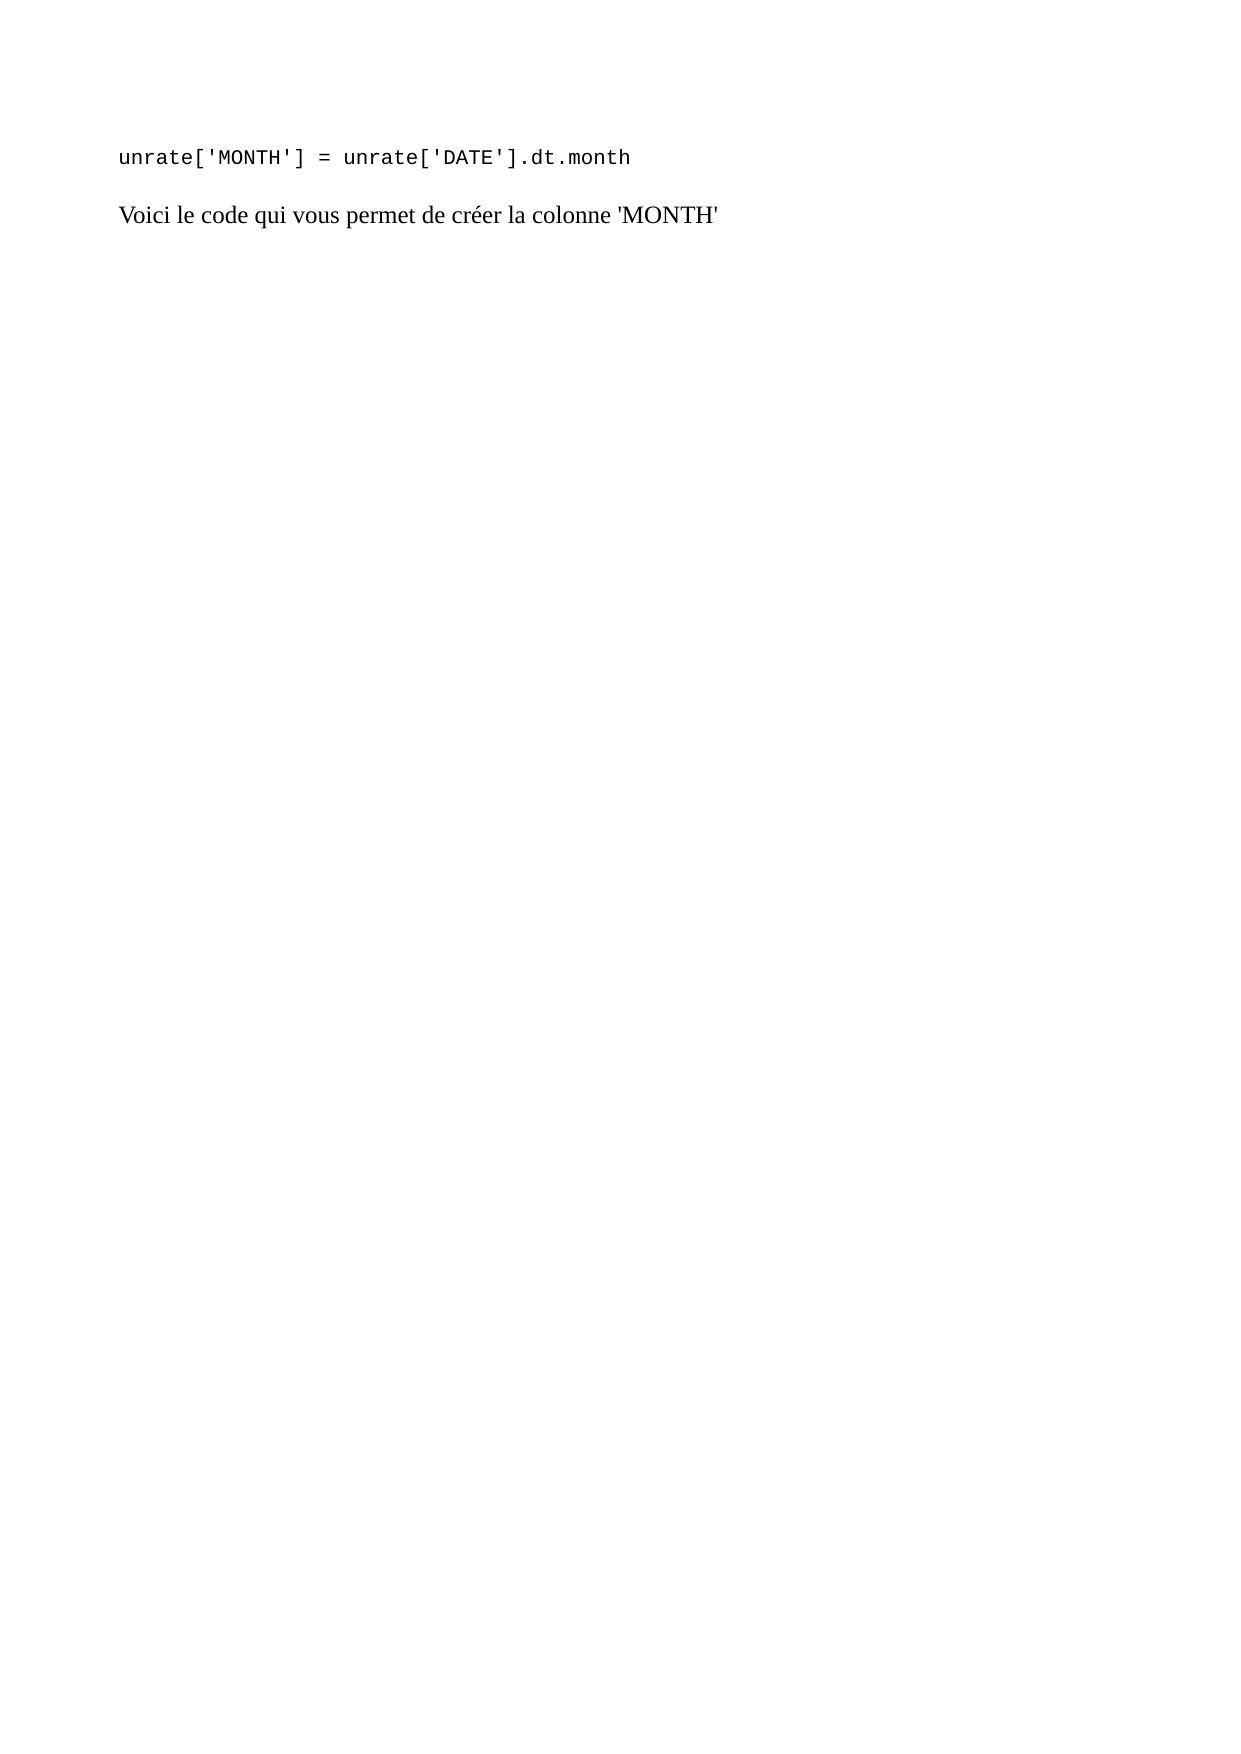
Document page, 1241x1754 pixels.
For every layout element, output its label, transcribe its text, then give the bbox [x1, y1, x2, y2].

text unrate['MONTH'] = unrate['DATE'].dt.month [118, 147, 1122, 171]
text Voici le code qui vous permet de créer la colonne 'MONTH' [118, 200, 1122, 229]
